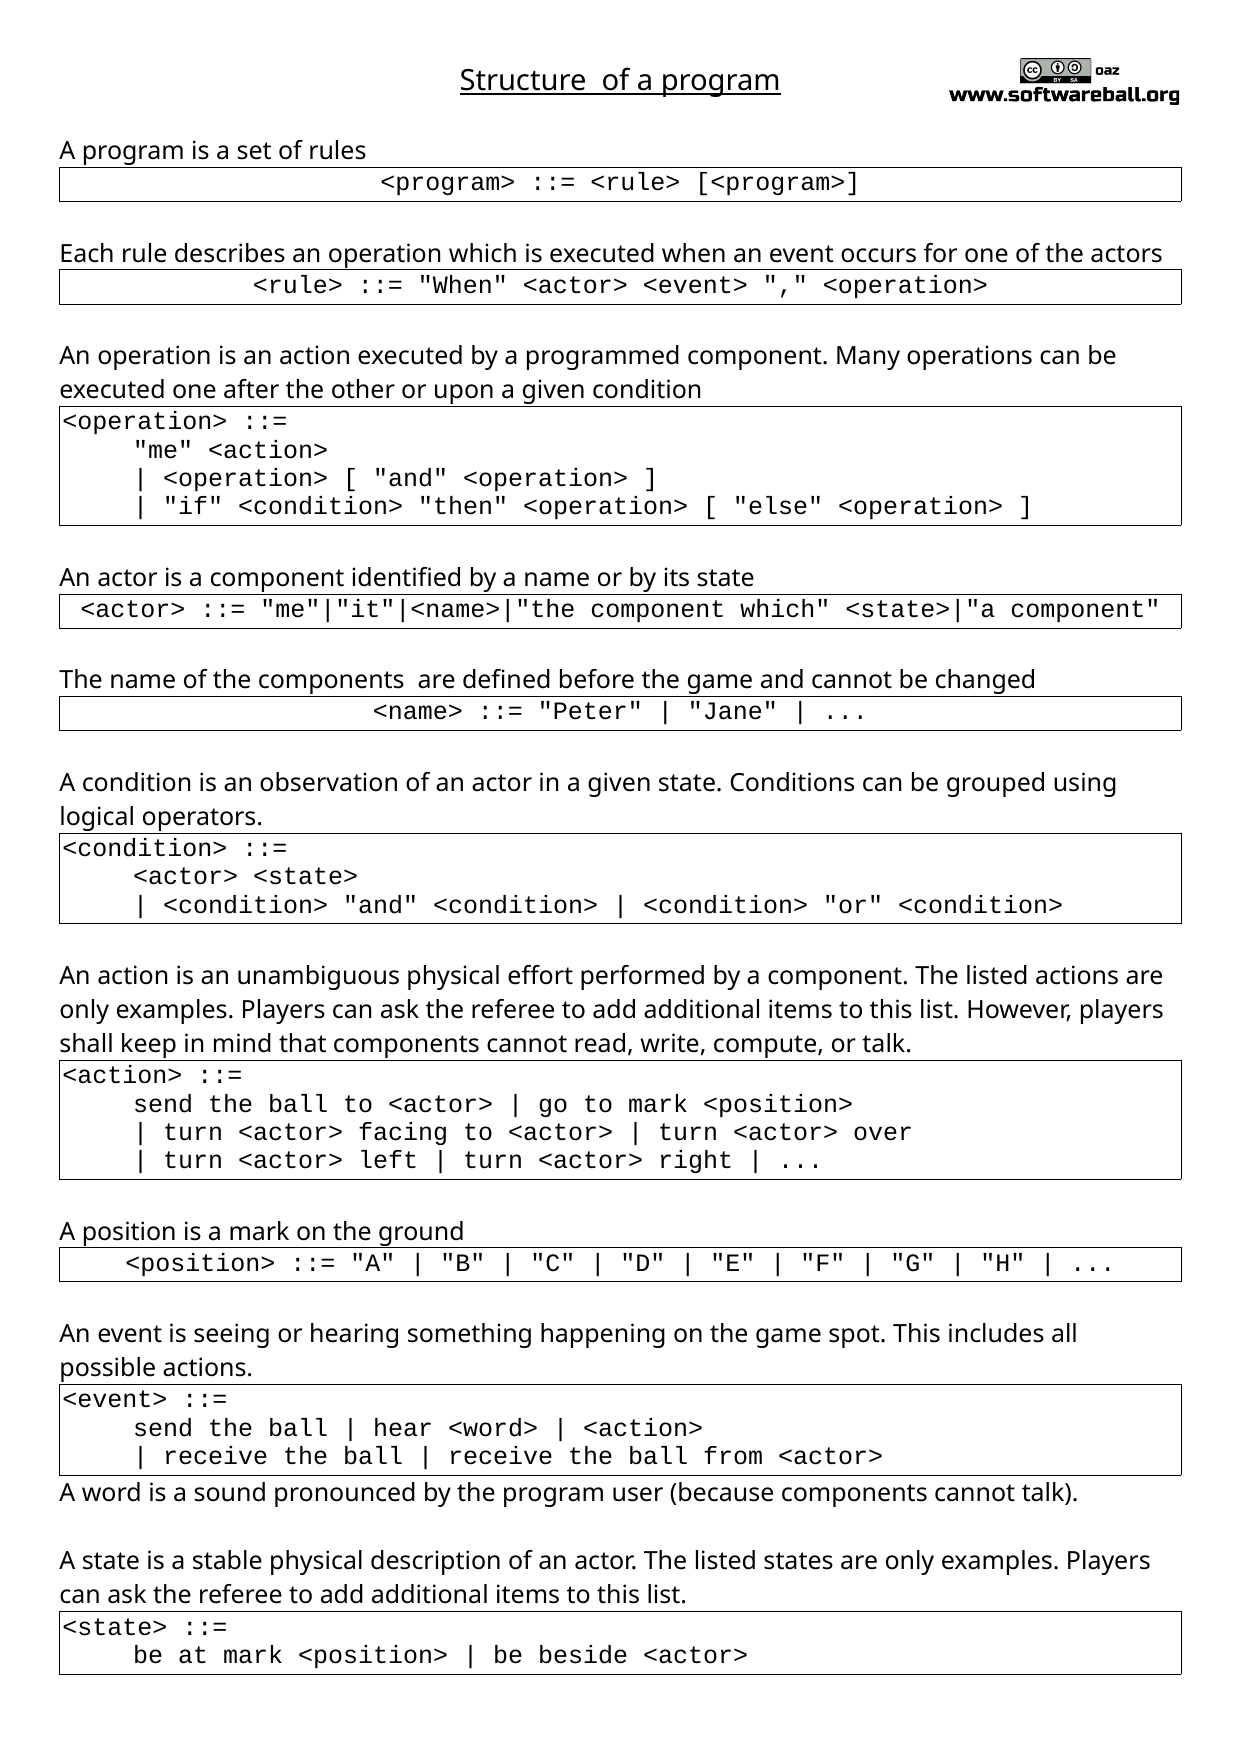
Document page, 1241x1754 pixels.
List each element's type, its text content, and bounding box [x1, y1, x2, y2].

text <program> ::= <rule> [<program>] [60, 168, 1181, 201]
text The name of the components are defined before the game and cannot be changed [59, 662, 1181, 696]
text An action is an unambiguous physical effort performed by a component. The listed actions are only examples. Players can ask the referee to add additional items to this list. However, players shall keep in mind that components cannot read, write, compute, or talk. [59, 958, 1181, 1060]
text Structure of a program [59, 59, 949, 99]
text <event> ::= send the ball | hear <word> | <action> | receive the ball | receive the ball from <actor> [60, 1385, 1181, 1475]
text <actor> ::= "me"|"it"|<name>|"the component which" <state>|"a component" [60, 595, 1181, 628]
text <position> ::= "A" | "B" | "C" | "D" | "E" | "F" | "G" | "H" | ... [60, 1248, 1181, 1281]
text Each rule describes an operation which is executed when an event occurs for one of the actors [59, 235, 1181, 269]
text <operation> ::= "me" <action> | <operation> [ "and" <operation> ] | "if" <condition> "then" <operation> [ "else" <operation> ] [60, 407, 1181, 525]
picture [949, 58, 1180, 105]
text An actor is a component identified by a name or by its state [59, 559, 1181, 593]
text A word is a sound pronounced by the program user (because components cannot talk). [59, 1476, 1181, 1509]
text A state is a stable physical description of an actor. The listed states are only examples. Players can ask the referee to add additional items to this list. [59, 1543, 1181, 1611]
text A condition is an observation of an actor in a given state. Conditions can be grouped using logical operators. [59, 764, 1181, 832]
text A program is a set of rules [59, 133, 1181, 167]
text <condition> ::= <actor> <state> | <condition> "and" <condition> | <condition> "or" <condition> [60, 834, 1181, 923]
text An operation is an action executed by a programmed component. Many operations can be executed one after the other or upon a given condition [59, 338, 1181, 406]
text <action> ::= send the ball to <actor> | go to mark <position> | turn <actor> facing to <actor> | turn <actor> over | turn <actor> left | turn <actor> right | ... [60, 1061, 1181, 1179]
text <state> ::= be at mark <position> | be beside <actor> [60, 1612, 1181, 1674]
text An event is seeing or hearing something happening on the game spot. This includes all possible actions. [59, 1316, 1181, 1384]
text <name> ::= "Peter" | "Jane" | ... [60, 697, 1181, 730]
text <rule> ::= "When" <actor> <event> "," <operation> [60, 270, 1181, 304]
text A position is a mark on the ground [59, 1213, 1181, 1247]
